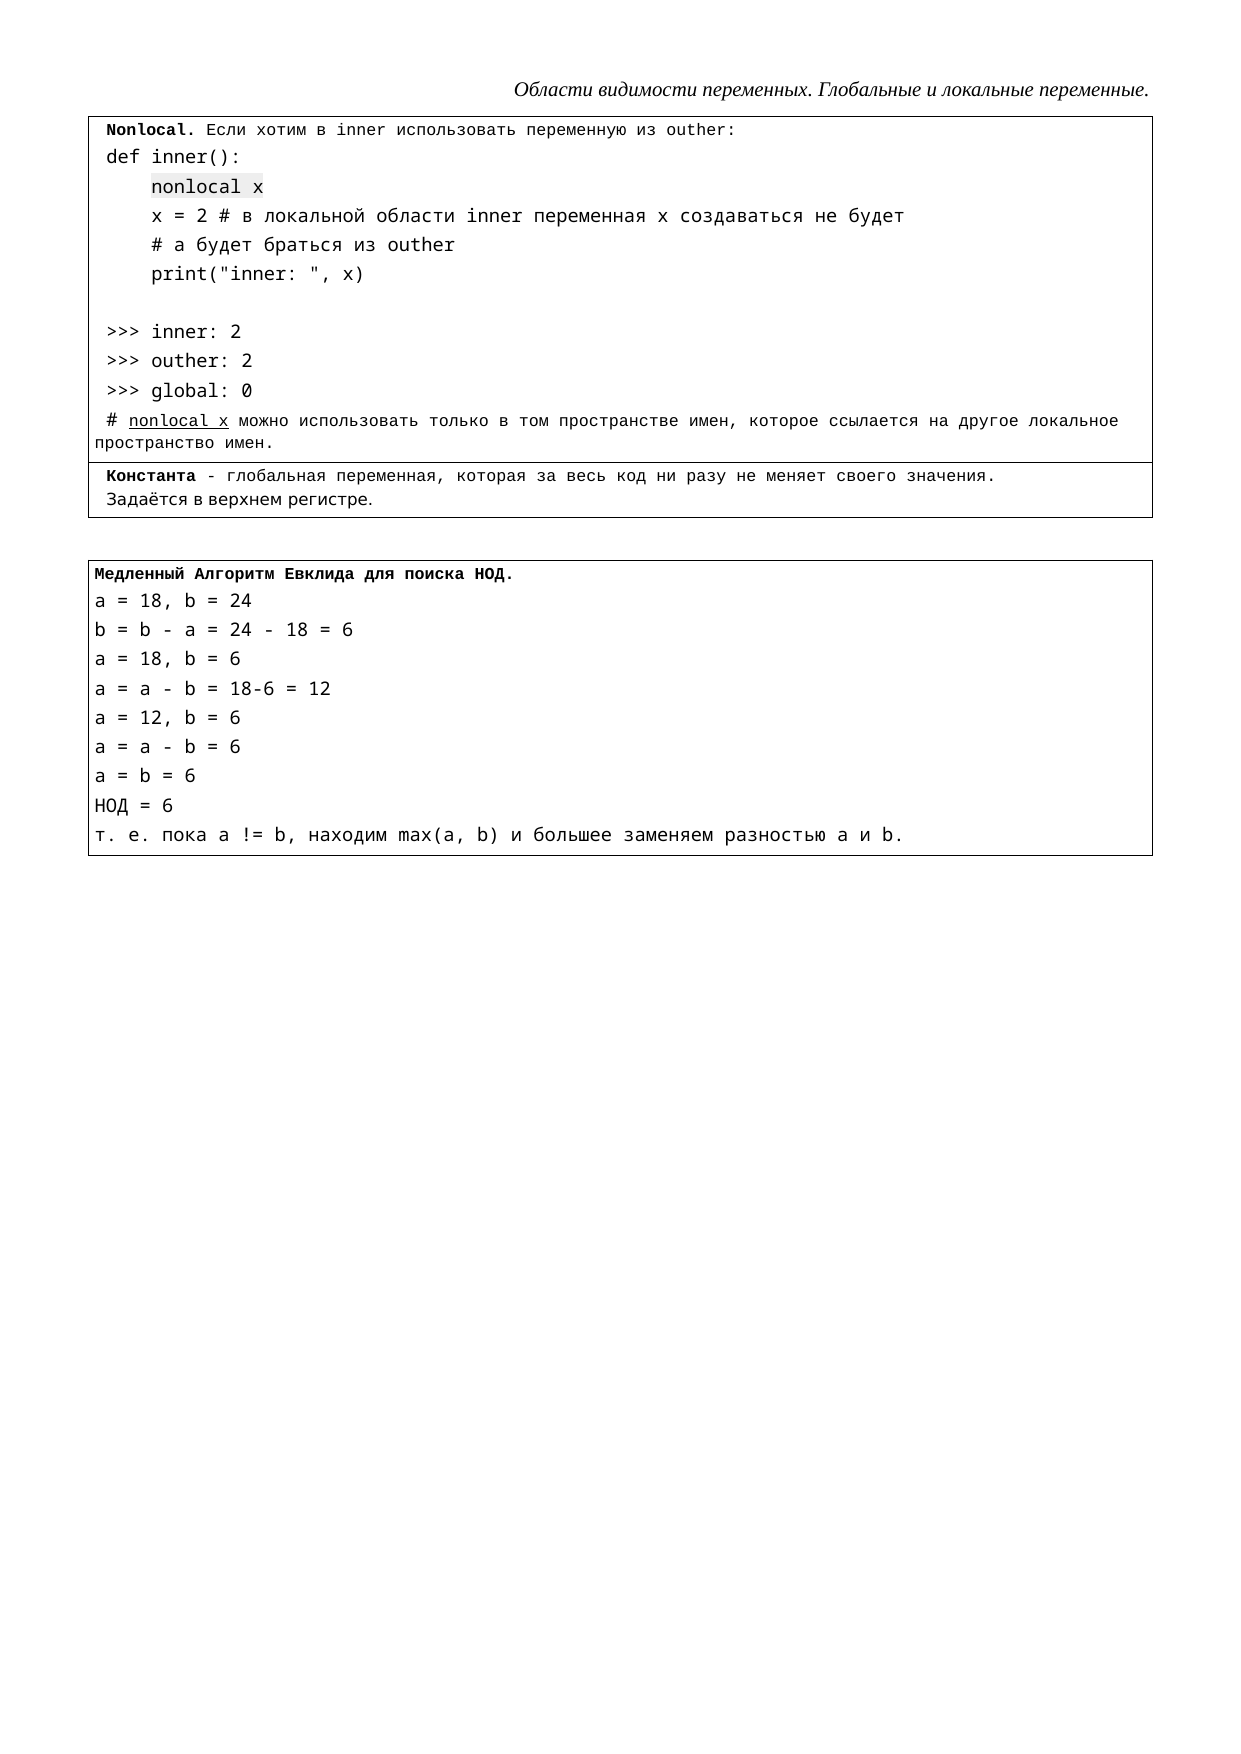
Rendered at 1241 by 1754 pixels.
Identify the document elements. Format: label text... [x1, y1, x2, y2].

table_cell Константа - глобальная переменная, которая за весь код ни разу не меняет своего значения. Задаётся в верхнем регистре. [89, 463, 1152, 517]
table_header Медленный Алгоритм Евклида для поиска НОД. a = 18, b = 24 b = b - a = 24 - 18 = 6 a = 18, b = 6 a = a - b = 18-6 = 12 a = 12, b = 6 a = a - b = 6 a = b = 6 НОД = 6 т. е. пока a != b, находим max(a, b) и большее заменяем разностью a и b. [89, 561, 1152, 855]
table_cell Nonlocal. Eсли хотим в inner использовать переменную из outher: def inner(): nonlocal x x = 2 # в локальной области inner переменная х создаваться не будет # а будет браться из outher print("inner: ", x) >>> inner: 2 >>> outher: 2 >>> global: 0 # nonlocal x можно использовать только в том пространстве имен, которое ссылается на другое локальное пространство имен. [89, 117, 1152, 462]
